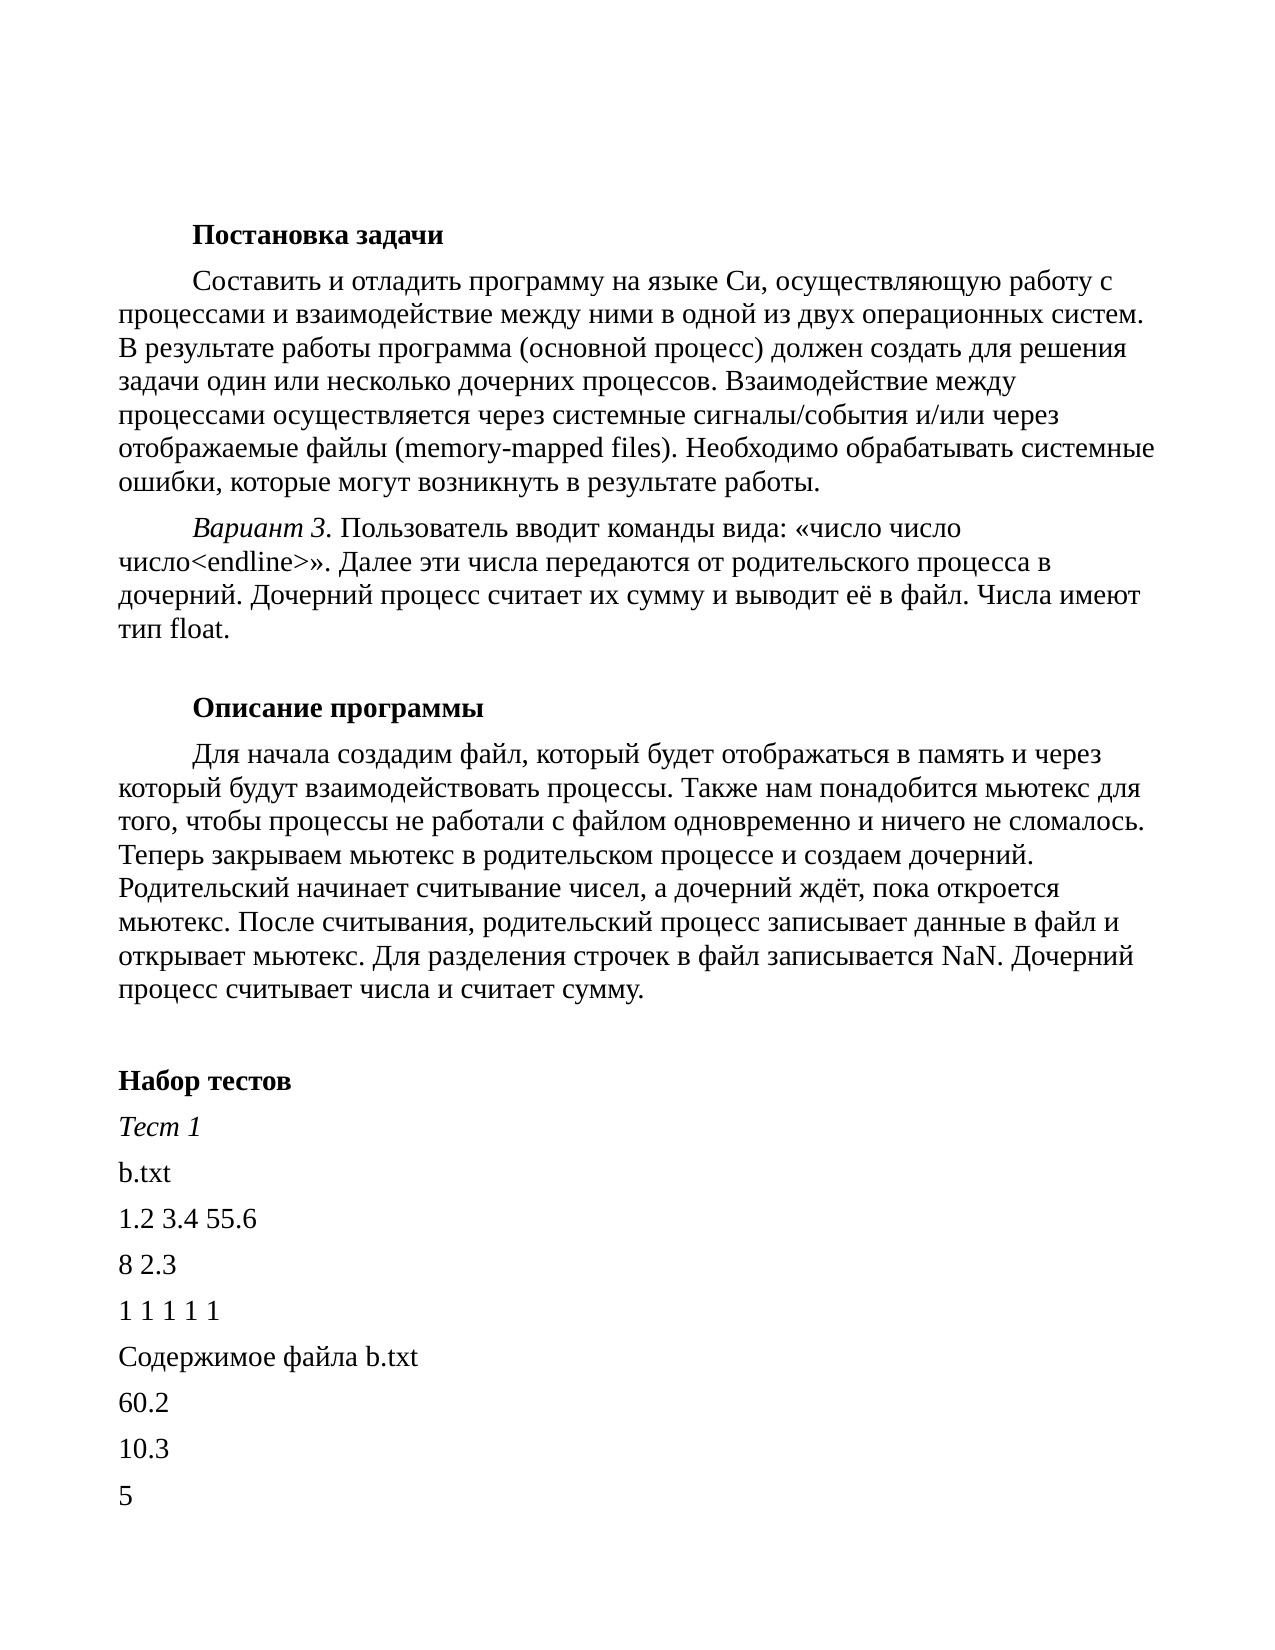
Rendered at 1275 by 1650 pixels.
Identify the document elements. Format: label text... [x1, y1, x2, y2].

text Тест 1 [118, 1109, 1157, 1143]
text 60.2 [118, 1386, 1157, 1419]
text 5 [118, 1478, 1157, 1511]
text 1 1 1 1 1 [118, 1293, 1157, 1327]
text Описание программы [118, 690, 1157, 724]
text Составить и отладить программу на языке Си, осуществляющую работу с процессами и взаимодействие между ними в одной из двух операционных систем. В результате работы программа (основной процесс) должен создать для решения задачи один или несколько дочерних процессов. Взаимодействие между процессами осуществляется через системные сигналы/события и/или через отображаемые файлы (memory-mapped files). Необходимо обрабатывать системные ошибки, которые могут возникнуть в результате работы. [118, 263, 1157, 498]
text Вариант 3. Пользователь вводит команды вида: «число число число<endline>». Далее эти числа передаются от родительского процесса в дочерний. Дочерний процесс считает их сумму и выводит её в файл. Числа имеют тип float. [118, 510, 1157, 644]
text b.txt [118, 1155, 1157, 1189]
text Содержимое файла b.txt [118, 1339, 1157, 1373]
text Для начала создадим файл, который будет отображаться в память и через который будут взаимодействовать процессы. Также нам понадобится мьютекс для того, чтобы процессы не работали с файлом одновременно и ничего не сломалось. Теперь закрываем мьютекс в родительском процессе и создаем дочерний. Родительский начинает считывание чисел, а дочерний ждёт, пока откроется мьютекс. После считывания, родительский процесс записывает данные в файл и открывает мьютекс. Для разделения строчек в файл записывается NaN. Дочерний процесс считывает числа и считает сумму. [118, 736, 1157, 1005]
text Набор тестов [118, 1063, 1157, 1097]
text Постановка задачи [118, 217, 1157, 250]
text 10.3 [118, 1432, 1157, 1465]
text 8 2.3 [118, 1247, 1157, 1281]
text 1.2 3.4 55.6 [118, 1201, 1157, 1235]
